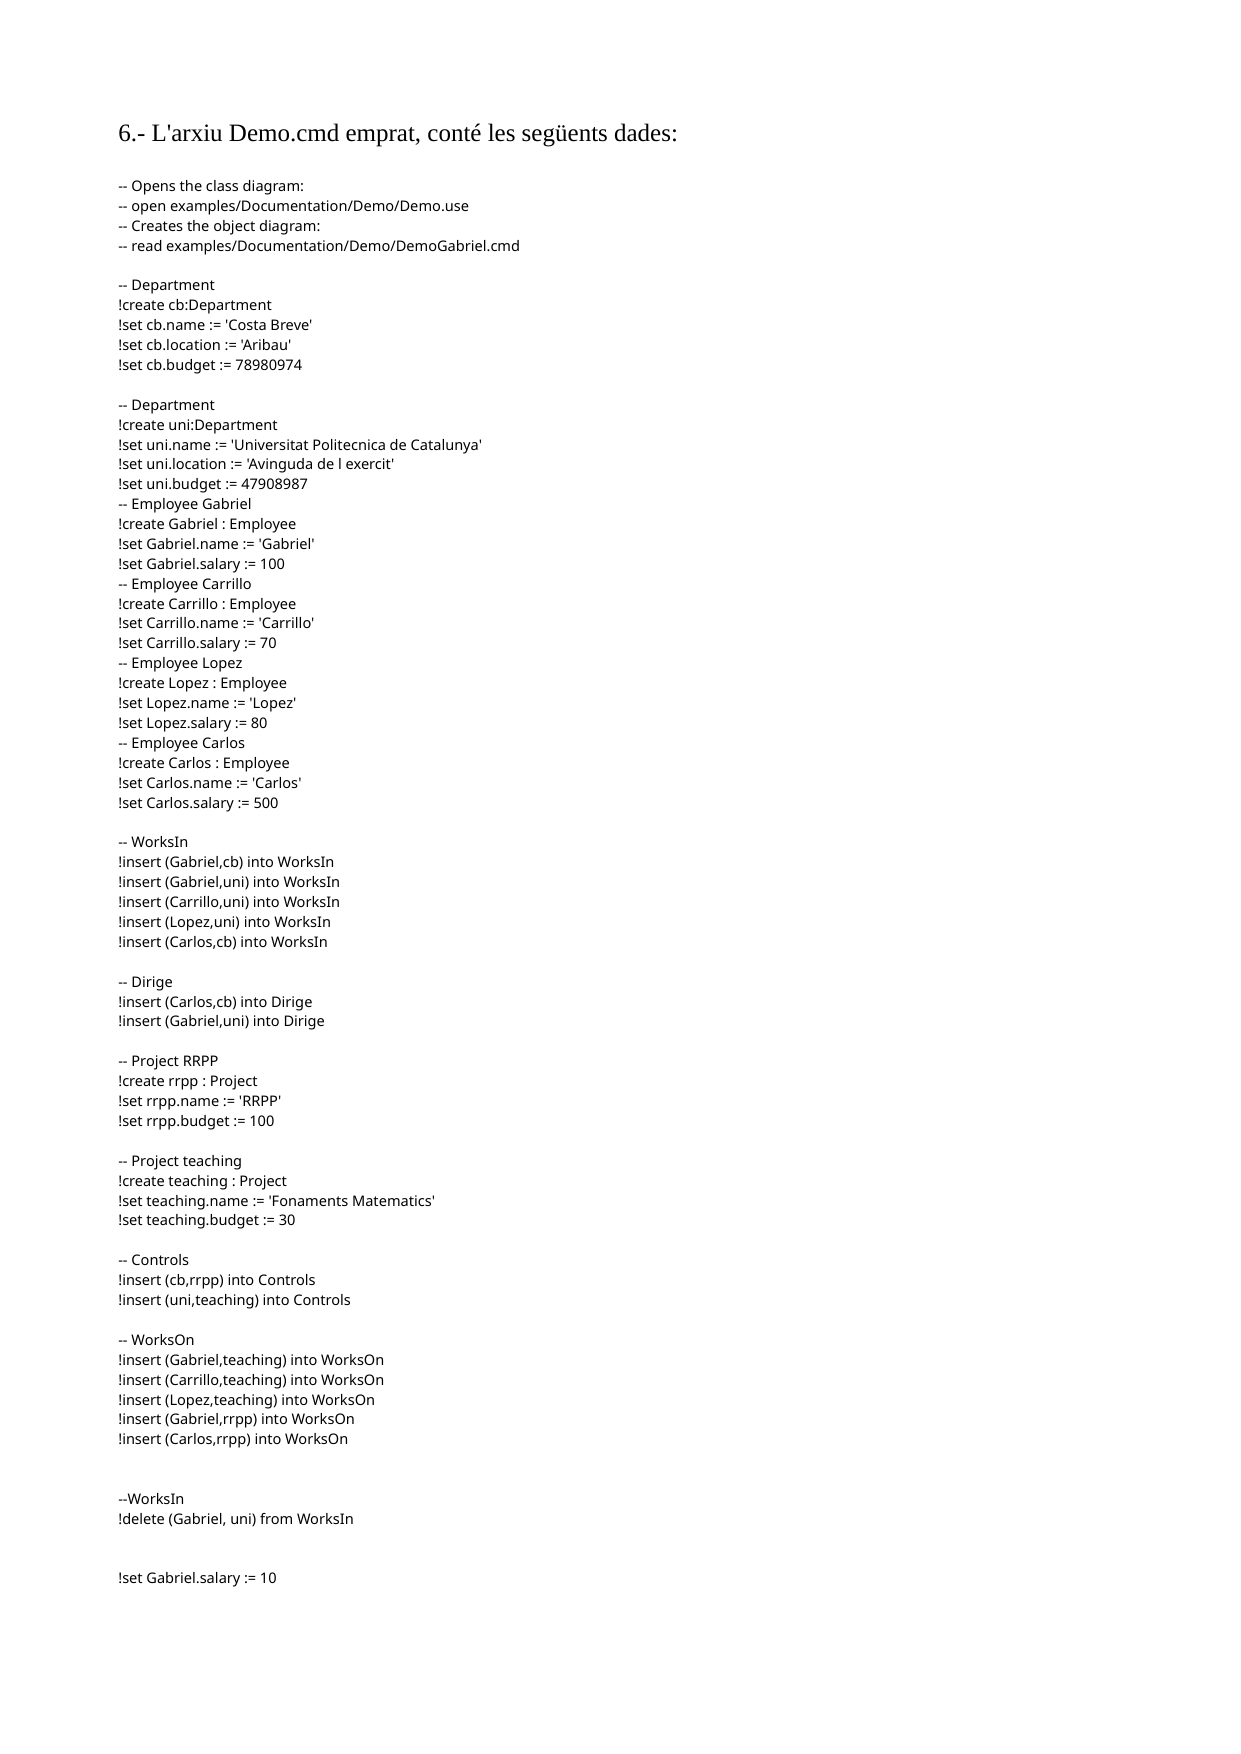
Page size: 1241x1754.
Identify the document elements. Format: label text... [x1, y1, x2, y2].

text !create Carlos : Employee [118, 753, 1122, 772]
text !delete (Gabriel, uni) from WorksIn [118, 1509, 1122, 1528]
text -- Project RRPP [118, 1051, 1122, 1071]
text -- Creates the object diagram: [118, 215, 1122, 235]
text !insert (Carlos,rrpp) into WorksOn [118, 1429, 1122, 1449]
text !insert (Gabriel,uni) into Dirige [118, 1011, 1122, 1031]
text !set rrpp.budget := 100 [118, 1111, 1122, 1131]
text !create Lopez : Employee [118, 673, 1122, 693]
text !insert (Lopez,uni) into WorksIn [118, 912, 1122, 932]
text -- Dirige [118, 971, 1122, 991]
text -- Project teaching [118, 1151, 1122, 1170]
text !set cb.location := 'Aribau' [118, 335, 1122, 355]
text -- Opens the class diagram: [118, 176, 1122, 196]
text !insert (Lopez,teaching) into WorksOn [118, 1389, 1122, 1409]
text !set Gabriel.salary := 10 [118, 1568, 1122, 1588]
text !insert (Carlos,cb) into WorksIn [118, 932, 1122, 952]
text --WorksIn [118, 1489, 1122, 1509]
text !insert (uni,teaching) into Controls [118, 1290, 1122, 1310]
text !set Carrillo.name := 'Carrillo' [118, 613, 1122, 633]
text !insert (Gabriel,uni) into WorksIn [118, 872, 1122, 892]
text !set Lopez.salary := 80 [118, 713, 1122, 733]
text !set uni.budget := 47908987 [118, 474, 1122, 494]
text !insert (cb,rrpp) into Controls [118, 1270, 1122, 1290]
text -- Employee Lopez [118, 653, 1122, 673]
text !set uni.name := 'Universitat Politecnica de Catalunya' [118, 434, 1122, 454]
text !set rrpp.name := 'RRPP' [118, 1091, 1122, 1111]
text !set Carlos.name := 'Carlos' [118, 772, 1122, 792]
text !create rrpp : Project [118, 1071, 1122, 1091]
text !set Carlos.salary := 500 [118, 792, 1122, 812]
text !insert (Carlos,cb) into Dirige [118, 991, 1122, 1011]
text !create cb:Department [118, 295, 1122, 315]
text -- open examples/Documentation/Demo/Demo.use [118, 196, 1122, 215]
text !set cb.name := 'Costa Breve' [118, 315, 1122, 335]
text !create teaching : Project [118, 1170, 1122, 1190]
text 6.- L'arxiu Demo.cmd emprat, conté les següents dades: [118, 118, 1122, 147]
text !create uni:Department [118, 414, 1122, 434]
text -- read examples/Documentation/Demo/DemoGabriel.cmd [118, 235, 1122, 255]
text !insert (Gabriel,cb) into WorksIn [118, 852, 1122, 872]
text !insert (Carrillo,uni) into WorksIn [118, 892, 1122, 912]
text -- Department [118, 394, 1122, 414]
text -- Employee Carlos [118, 733, 1122, 753]
text !create Carrillo : Employee [118, 593, 1122, 613]
text !set uni.location := 'Avinguda de l exercit' [118, 454, 1122, 474]
text !set Lopez.name := 'Lopez' [118, 693, 1122, 713]
text !create Gabriel : Employee [118, 514, 1122, 534]
text -- Controls [118, 1250, 1122, 1270]
text -- Employee Carrillo [118, 573, 1122, 593]
text !insert (Carrillo,teaching) into WorksOn [118, 1369, 1122, 1389]
text !insert (Gabriel,rrpp) into WorksOn [118, 1409, 1122, 1429]
text -- Department [118, 275, 1122, 295]
text !set cb.budget := 78980974 [118, 355, 1122, 374]
text !set Gabriel.salary := 100 [118, 554, 1122, 573]
text !set Carrillo.salary := 70 [118, 633, 1122, 653]
text -- WorksIn [118, 832, 1122, 852]
text -- Employee Gabriel [118, 494, 1122, 514]
text !insert (Gabriel,teaching) into WorksOn [118, 1349, 1122, 1369]
text !set teaching.name := 'Fonaments Matematics' [118, 1190, 1122, 1210]
text !set teaching.budget := 30 [118, 1210, 1122, 1230]
text !set Gabriel.name := 'Gabriel' [118, 534, 1122, 554]
text -- WorksOn [118, 1329, 1122, 1349]
